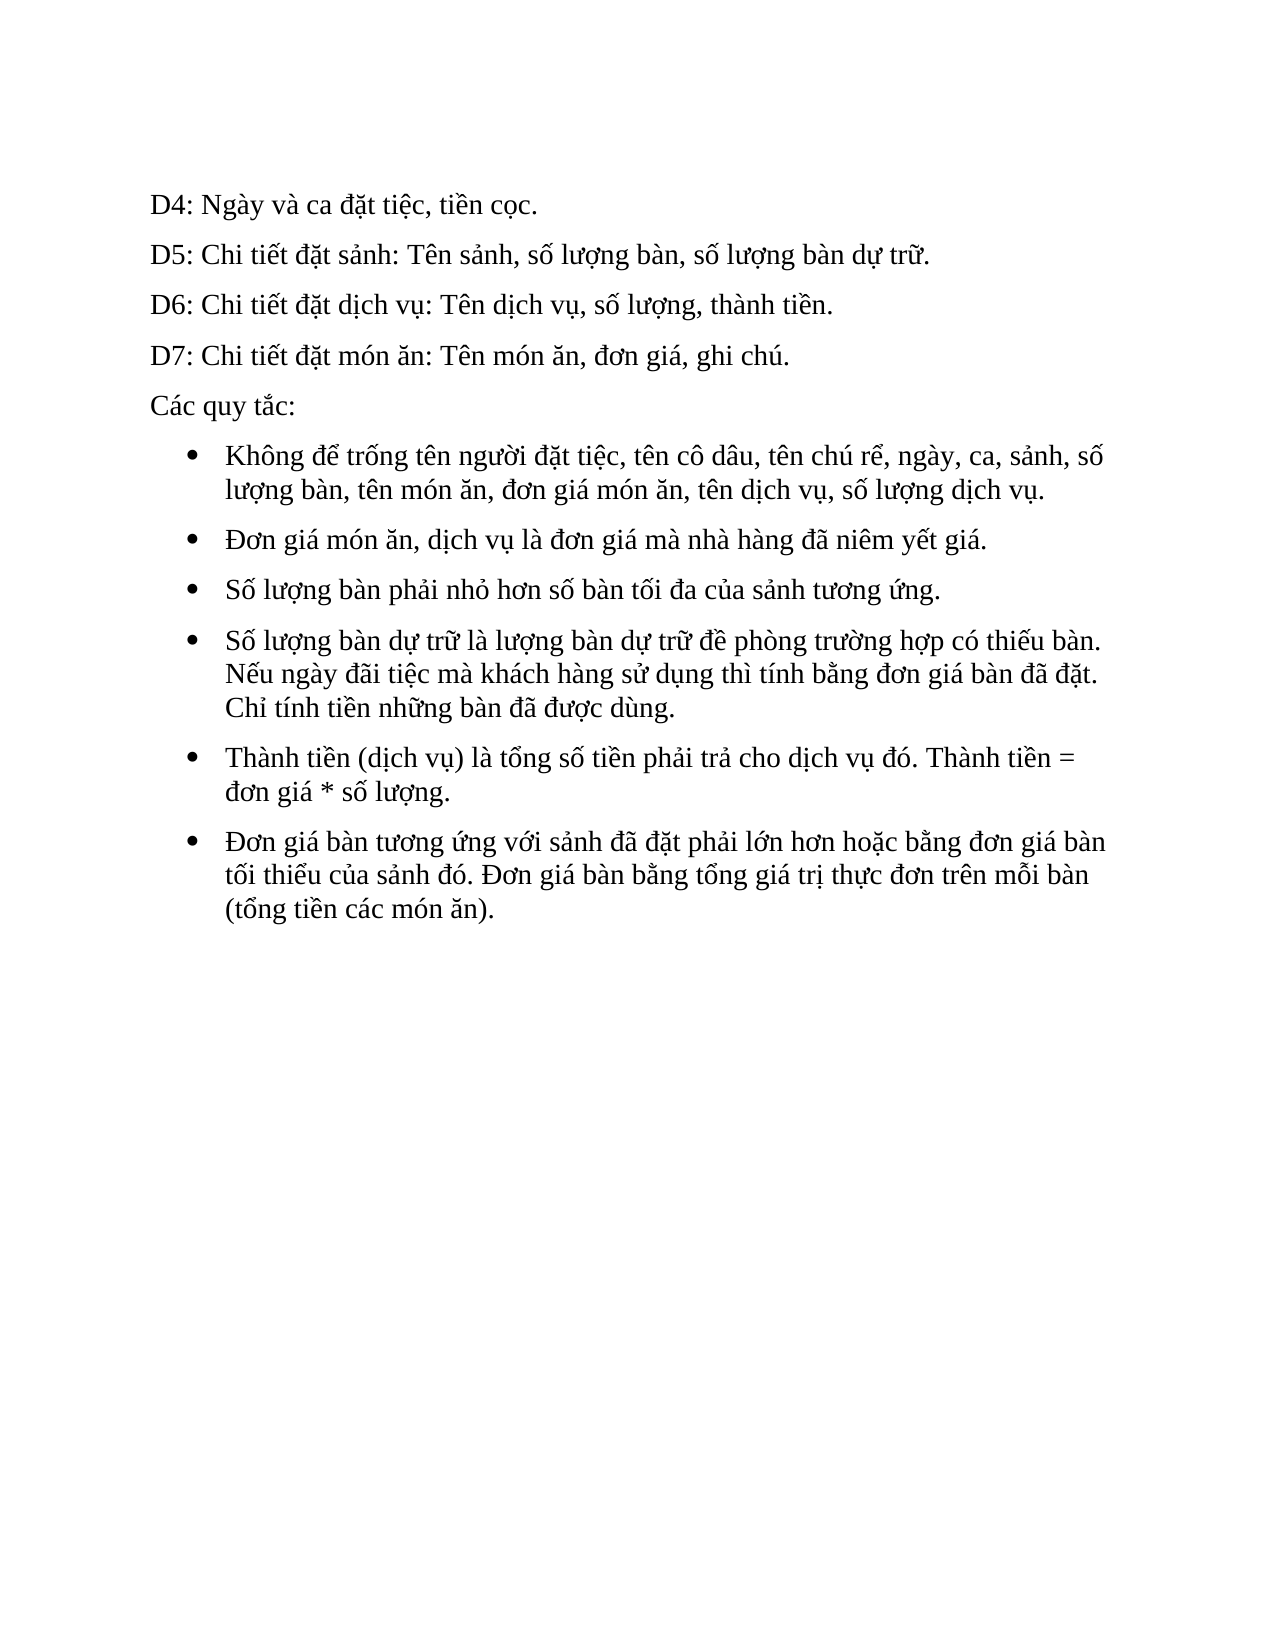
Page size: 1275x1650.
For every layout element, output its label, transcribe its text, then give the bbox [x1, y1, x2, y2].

list Số lượng bàn phải nhỏ hơn số bàn tối đa của sảnh tương ứng. [187, 572, 1125, 606]
text D5: Chi tiết đặt sảnh: Tên sảnh, số lượng bàn, số lượng bàn dự trữ. [150, 237, 1125, 271]
text D6: Chi tiết đặt dịch vụ: Tên dịch vụ, số lượng, thành tiền. [150, 287, 1125, 321]
list Đơn giá món ăn, dịch vụ là đơn giá mà nhà hàng đã niêm yết giá. [187, 522, 1125, 556]
list Không để trống tên người đặt tiệc, tên cô dâu, tên chú rể, ngày, ca, sảnh, số lượng bàn, tên món ăn, đơn giá món ăn, tên dịch vụ, số lượng dịch vụ. [187, 438, 1125, 505]
list Số lượng bàn dự trữ là lượng bàn dự trữ đề phòng trường hợp có thiếu bàn. Nếu ngày đãi tiệc mà khách hàng sử dụng thì tính bằng đơn giá bàn đã đặt. Chỉ tính tiền những bàn đã được dùng. [187, 623, 1125, 723]
text Các quy tắc: [150, 388, 1125, 421]
list Đơn giá bàn tương ứng với sảnh đã đặt phải lớn hơn hoặc bằng đơn giá bàn tối thiểu của sảnh đó. Đơn giá bàn bằng tổng giá trị thực đơn trên mỗi bàn (tổng tiền các món ăn). [187, 824, 1125, 924]
list Thành tiền (dịch vụ) là tổng số tiền phải trả cho dịch vụ đó. Thành tiền = đơn giá * số lượng. [187, 740, 1125, 807]
text D7: Chi tiết đặt món ăn: Tên món ăn, đơn giá, ghi chú. [150, 338, 1125, 371]
text D4: Ngày và ca đặt tiệc, tiền cọc. [150, 187, 1125, 221]
